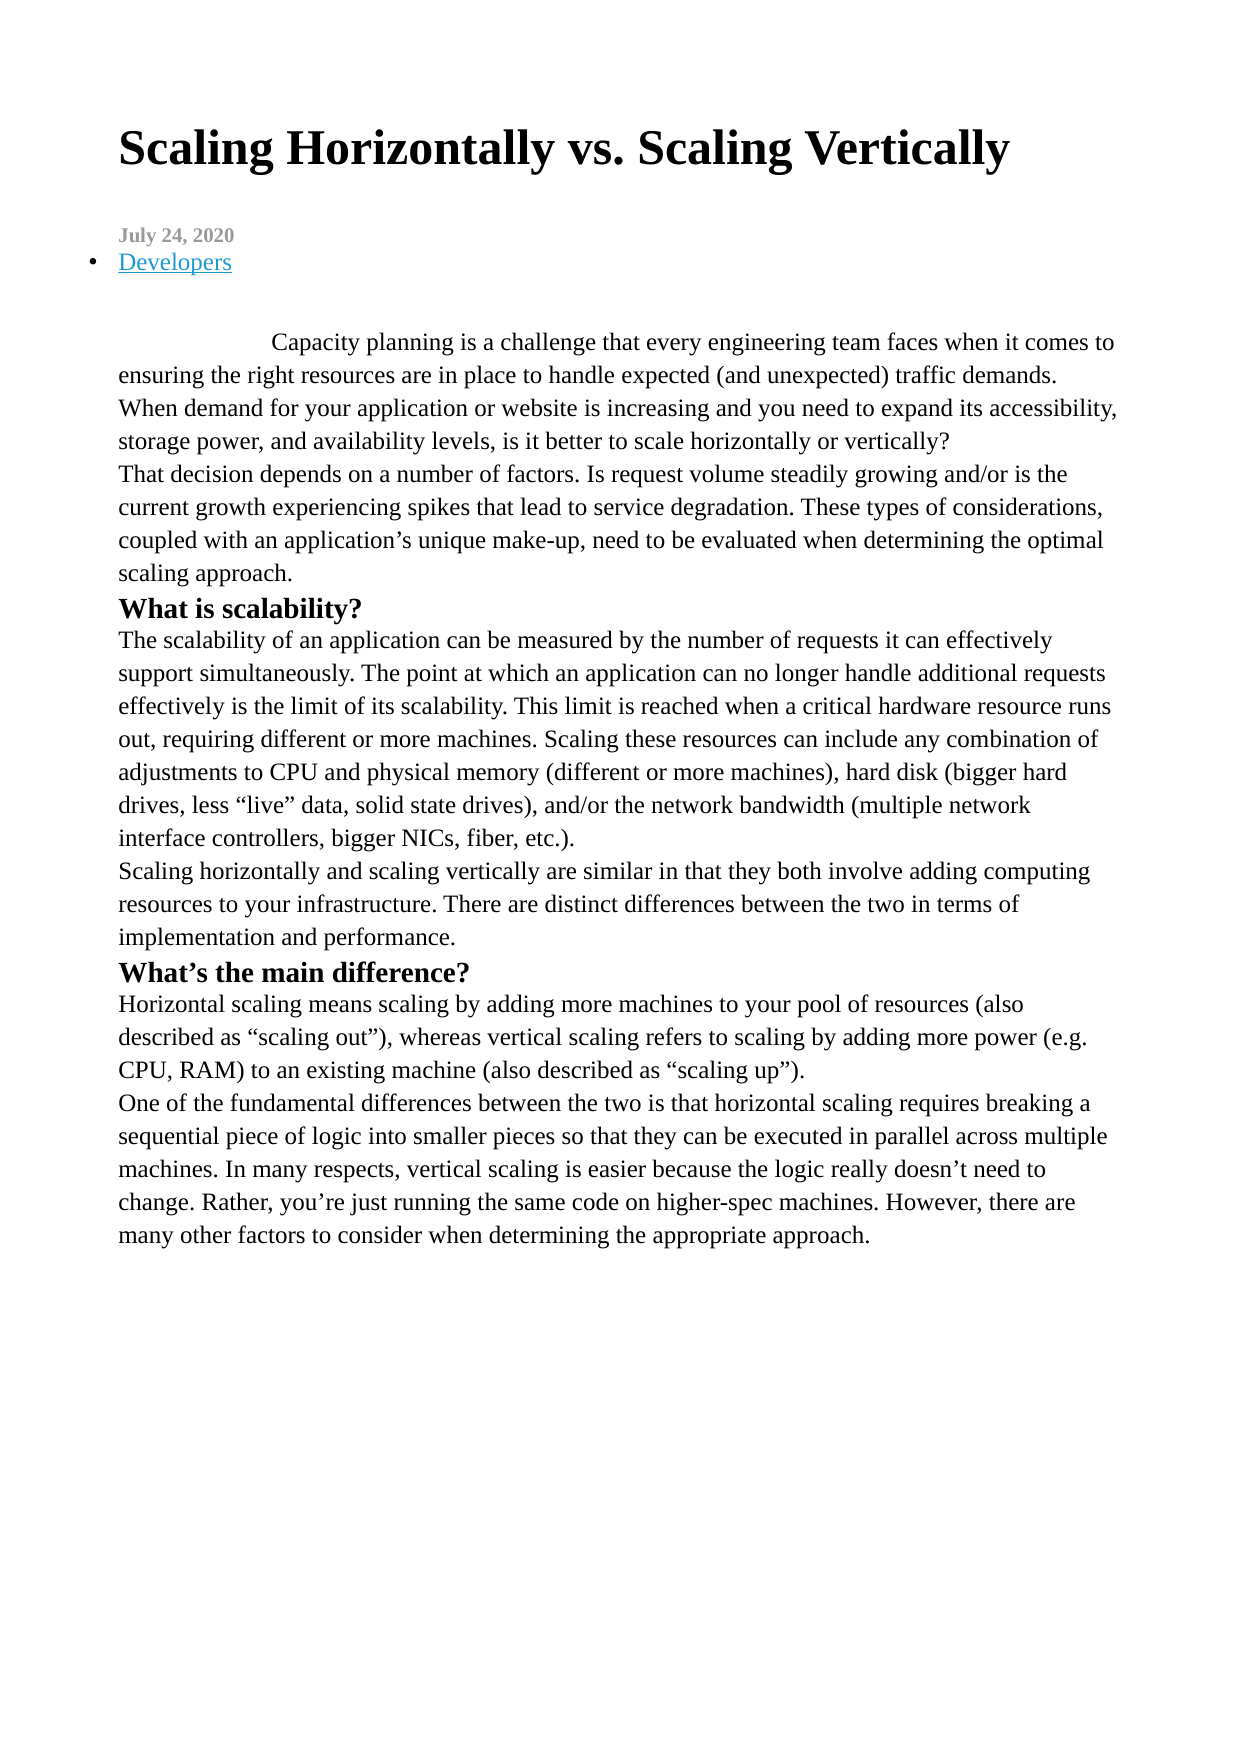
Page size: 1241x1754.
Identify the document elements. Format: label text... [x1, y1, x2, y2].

text Scaling horizontally and scaling vertically are similar in that they both involve adding computing resources to your infrastructure. There are distinct differences between the two in terms of implementation and performance. [118, 856, 1122, 951]
text Horizontal scaling means scaling by adding more machines to your pool of resources (also described as “scaling out”), whereas vertical scaling refers to scaling by adding more power (e.g. CPU, RAM) to an existing machine (also described as “scaling up”). [118, 989, 1122, 1083]
subtitle Scaling Horizontally vs. Scaling Vertically [118, 118, 1122, 176]
subtitle What’s the main difference? [118, 955, 1122, 989]
text That decision depends on a number of factors. Is request volume steadily growing and/or is the current growth experiencing spikes that lead to service degradation. These types of considerations, coupled with an application’s unique make-up, need to be evaluated when determining the optimal scaling approach. [118, 459, 1122, 587]
text One of the fundamental differences between the two is that horizontal scaling requires breaking a sequential piece of logic into smaller pieces so that they can be executed in parallel across multiple machines. In many respects, vertical scaling is easier because the logic really doesn’t need to change. Rather, you’re just running the same code on higher-spec machines. However, there are many other factors to consider when determining the appropriate approach. [118, 1088, 1122, 1248]
list Developers [118, 247, 1091, 275]
subtitle July 24, 2020 [118, 222, 1122, 247]
subtitle What is scalability? [118, 591, 1122, 625]
text The scalability of an application can be measured by the number of requests it can effectively support simultaneously. The point at which an application can no longer handle additional requests effectively is the limit of its scalability. This limit is reached when a critical hardware resource runs out, requiring different or more machines. Scaling these resources can include any combination of adjustments to CPU and physical memory (different or more machines), hard disk (bigger hard drives, less “live” data, solid state drives), and/or the network bandwidth (multiple network interface controllers, bigger NICs, fiber, etc.). [118, 625, 1122, 852]
text Capacity planning is a challenge that every engineering team faces when it comes to ensuring the right resources are in place to handle expected (and unexpected) traffic demands. When demand for your application or website is increasing and you need to expand its accessibility, storage power, and availability levels, is it better to scale horizontally or vertically? [118, 327, 1122, 455]
